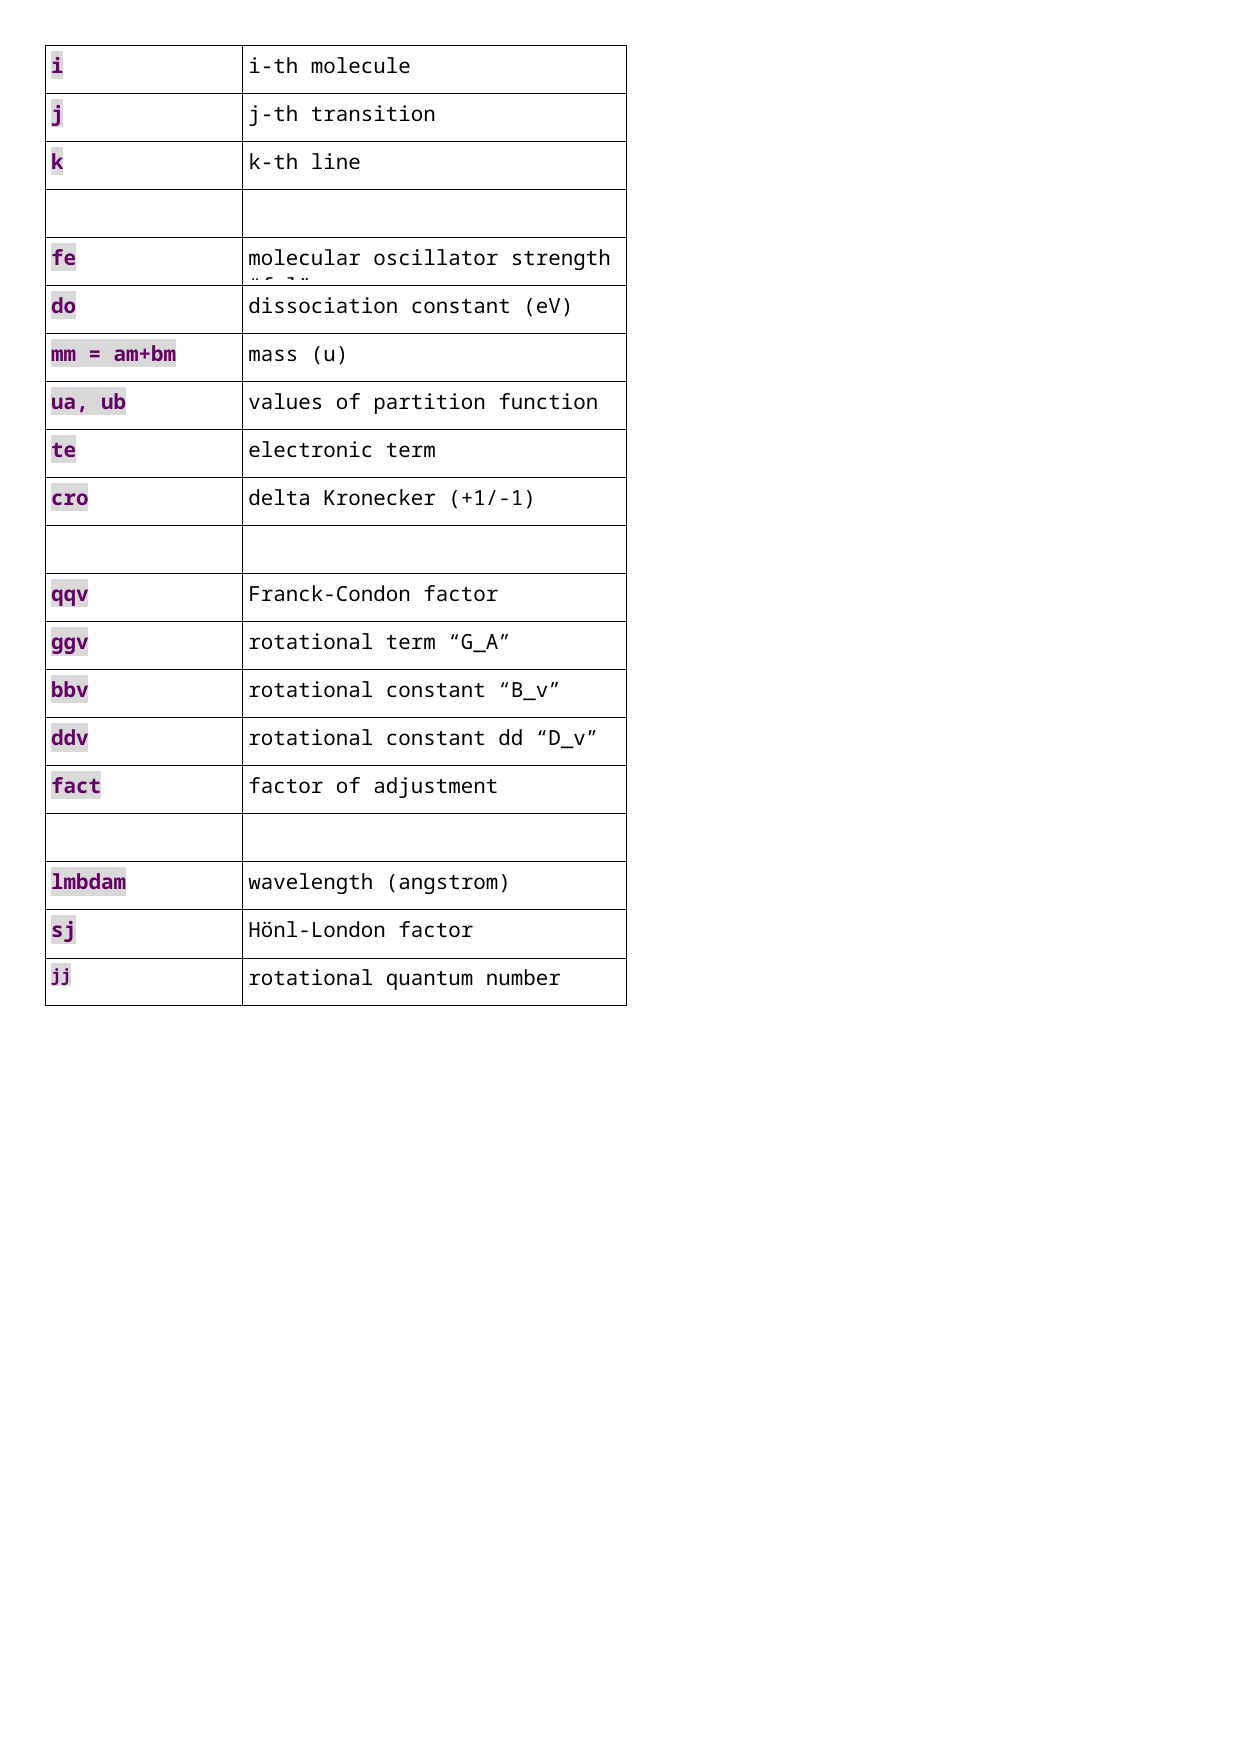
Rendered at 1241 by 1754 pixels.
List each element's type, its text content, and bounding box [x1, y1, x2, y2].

table_cell Franck-Condon factor [243, 574, 626, 621]
table_cell [243, 526, 626, 573]
table_cell factor of adjustment [243, 766, 626, 813]
table_cell k-th line [243, 142, 626, 189]
table_cell cro [46, 478, 242, 525]
table_cell Hönl-London factor [243, 910, 626, 957]
table_cell bbv [46, 670, 242, 717]
table_cell delta Kronecker (+1/-1) [243, 478, 626, 525]
table_cell jj [46, 959, 242, 1005]
table_header i [46, 46, 242, 93]
table_cell te [46, 430, 242, 477]
table_cell j [46, 94, 242, 141]
table_cell rotational term “G_A” [243, 622, 626, 669]
table_cell [46, 814, 242, 861]
table_header i-th molecule [243, 46, 626, 93]
table_cell [243, 190, 626, 237]
table_cell [46, 190, 242, 237]
table_cell fact [46, 766, 242, 813]
table_cell k [46, 142, 242, 189]
table_cell fe [46, 238, 242, 285]
table_cell j-th transition [243, 94, 626, 141]
table_cell do [46, 286, 242, 333]
table_cell ggv [46, 622, 242, 669]
table_cell sj [46, 910, 242, 957]
table_cell ua, ub [46, 382, 242, 429]
table_cell ddv [46, 718, 242, 765]
table_cell [243, 814, 626, 861]
table_cell mass (u) [243, 334, 626, 381]
table_cell rotational constant “B_v” [243, 670, 626, 717]
table_cell molecular oscillator strength “fel” [243, 238, 626, 285]
table_cell rotational constant dd “D_v” [243, 718, 626, 765]
table_cell values of partition function [243, 382, 626, 429]
table_cell wavelength (angstrom) [243, 862, 626, 909]
table_cell [46, 526, 242, 573]
table_cell rotational quantum number [243, 959, 626, 1005]
table_cell electronic term [243, 430, 626, 477]
table_cell qqv [46, 574, 242, 621]
table_cell mm = am+bm [46, 334, 242, 381]
table_cell lmbdam [46, 862, 242, 909]
table_cell dissociation constant (eV) [243, 286, 626, 333]
